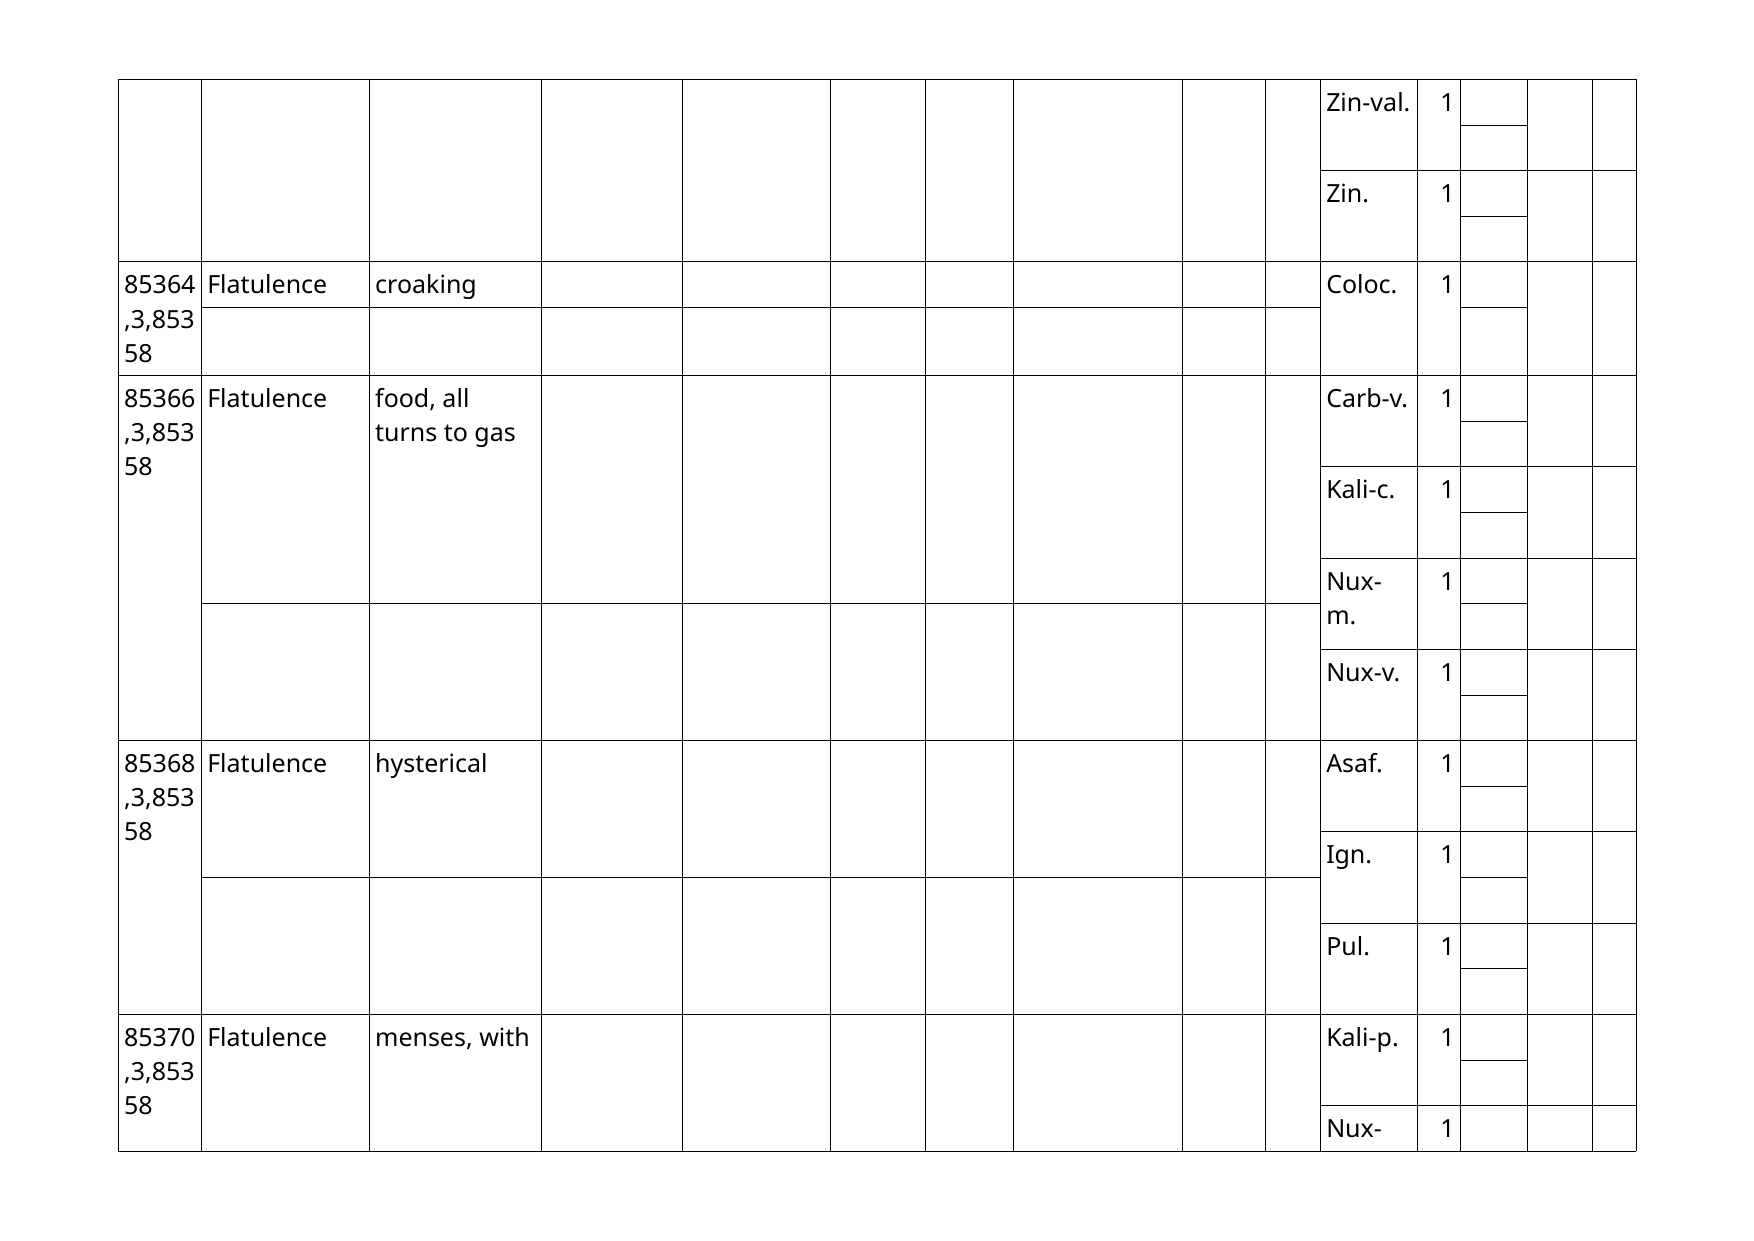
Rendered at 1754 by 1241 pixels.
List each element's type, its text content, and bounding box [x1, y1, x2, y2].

table_cell [1014, 604, 1182, 740]
table_cell [542, 604, 682, 740]
table_cell [1461, 171, 1527, 216]
table_cell [831, 80, 925, 261]
table_cell [1461, 741, 1527, 786]
table_cell [1528, 559, 1592, 649]
table_cell Zin-val. [1321, 80, 1417, 170]
table_cell [542, 308, 682, 375]
table_cell [1266, 308, 1320, 375]
table_cell [370, 80, 541, 261]
table_cell [683, 376, 830, 603]
table_cell [1593, 741, 1636, 831]
table_cell [1593, 832, 1636, 923]
table_cell 1 [1418, 171, 1460, 261]
table_cell [1461, 924, 1527, 968]
table_cell [1266, 1015, 1320, 1151]
table_cell [1461, 217, 1527, 261]
table_cell Zin. [1321, 171, 1417, 261]
table_cell [1266, 80, 1320, 261]
table_cell [1593, 1106, 1636, 1151]
table_cell 85368,3,85358 [119, 741, 201, 1014]
table_cell [926, 741, 1013, 877]
table_cell [1461, 467, 1527, 512]
table_cell [1014, 308, 1182, 375]
table_cell 1 [1418, 650, 1460, 740]
table_cell [1528, 1015, 1592, 1105]
table_cell [1528, 262, 1592, 375]
table_cell [1014, 741, 1182, 877]
table_cell 1 [1418, 262, 1460, 375]
table_cell Flatulence [202, 376, 369, 603]
table_cell [1528, 171, 1592, 261]
table_cell [1461, 696, 1527, 740]
table_cell [1183, 376, 1265, 603]
table_cell [542, 262, 682, 307]
table_cell [683, 1015, 830, 1151]
table_cell [1528, 376, 1592, 466]
table_cell [831, 262, 925, 307]
table_cell Flatulence [202, 741, 369, 877]
table_cell [1183, 741, 1265, 877]
table_cell hysterical [370, 741, 541, 877]
table_cell [1461, 878, 1527, 923]
table_cell [1528, 1106, 1592, 1151]
table_cell [1528, 467, 1592, 558]
table_cell [831, 604, 925, 740]
table_cell Nux-m. [1321, 559, 1417, 649]
table_cell [1461, 559, 1527, 603]
table_cell 1 [1418, 1106, 1460, 1151]
table_cell [926, 604, 1013, 740]
table_cell Nux- [1321, 1106, 1417, 1151]
table_cell [831, 376, 925, 603]
table_cell [1461, 262, 1527, 307]
table_cell [1266, 878, 1320, 1014]
table_cell [542, 741, 682, 877]
table_cell [1461, 80, 1527, 124]
table_cell 1 [1418, 559, 1460, 649]
table_cell [1014, 262, 1182, 307]
table_cell [1461, 376, 1527, 421]
table_cell [1014, 878, 1182, 1014]
table_cell 1 [1418, 832, 1460, 923]
table_cell [1461, 1106, 1527, 1151]
table_cell Kali-p. [1321, 1015, 1417, 1105]
table_cell food, all turns to gas [370, 376, 541, 603]
table_cell [1593, 376, 1636, 466]
table_cell [1593, 559, 1636, 649]
table_cell Ign. [1321, 832, 1417, 923]
table_cell 1 [1418, 924, 1460, 1014]
table_cell [1528, 741, 1592, 831]
table_cell [542, 878, 682, 1014]
table_cell [1528, 80, 1592, 170]
table_cell [1461, 1015, 1527, 1059]
table_cell [1266, 741, 1320, 877]
table_cell [1183, 80, 1265, 261]
table_cell Coloc. [1321, 262, 1417, 375]
table_cell [683, 80, 830, 261]
table_cell [202, 308, 369, 375]
table_cell [831, 878, 925, 1014]
table_cell [1593, 80, 1636, 170]
table_cell [683, 262, 830, 307]
table_cell [831, 741, 925, 877]
table_cell [831, 1015, 925, 1151]
table_cell [1461, 832, 1527, 877]
table_cell [1014, 1015, 1182, 1151]
table_cell 1 [1418, 80, 1460, 170]
table_cell [1183, 308, 1265, 375]
table_cell [683, 878, 830, 1014]
table_cell [1528, 650, 1592, 740]
table_cell [1593, 467, 1636, 558]
table_cell [1593, 650, 1636, 740]
table_cell [1461, 126, 1527, 170]
table_cell [542, 1015, 682, 1151]
table_cell [542, 80, 682, 261]
table_cell menses, with [370, 1015, 541, 1151]
table_cell [926, 80, 1013, 261]
table_cell [1183, 878, 1265, 1014]
table_cell Pul. [1321, 924, 1417, 1014]
table_cell [1461, 422, 1527, 466]
table_cell [926, 262, 1013, 307]
table_cell [1461, 308, 1527, 375]
table_cell [1183, 1015, 1265, 1151]
table_cell [831, 308, 925, 375]
table_cell Asaf. [1321, 741, 1417, 831]
table_cell [1266, 376, 1320, 603]
table_cell [926, 878, 1013, 1014]
table_cell [370, 878, 541, 1014]
table_cell [1266, 604, 1320, 740]
table_cell 1 [1418, 467, 1460, 558]
table_cell [1528, 832, 1592, 923]
table_cell [542, 376, 682, 603]
table_cell [1461, 513, 1527, 558]
table_cell [683, 308, 830, 375]
table_cell [683, 604, 830, 740]
table_cell 1 [1418, 376, 1460, 466]
table_cell [1461, 969, 1527, 1014]
table_cell [119, 80, 201, 261]
table_cell [1014, 80, 1182, 261]
table_cell 1 [1418, 1015, 1460, 1105]
table_cell [926, 376, 1013, 603]
table_cell croaking [370, 262, 541, 307]
table_cell 85366,3,85358 [119, 376, 201, 740]
table_cell [1183, 262, 1265, 307]
table_cell [1593, 171, 1636, 261]
table_cell 85364,3,85358 [119, 262, 201, 375]
table_cell Nux-v. [1321, 650, 1417, 740]
table_cell [683, 741, 830, 877]
table_cell [1528, 924, 1592, 1014]
table_cell [370, 604, 541, 740]
table_cell [1461, 604, 1527, 649]
table_cell [370, 308, 541, 375]
table_cell [1014, 376, 1182, 603]
table_cell [1266, 262, 1320, 307]
table_cell [202, 80, 369, 261]
table_cell [202, 878, 369, 1014]
table_cell [1461, 1061, 1527, 1105]
table_cell Kali-c. [1321, 467, 1417, 558]
table_cell [926, 308, 1013, 375]
table_cell [1461, 787, 1527, 831]
table_cell Flatulence [202, 262, 369, 307]
table_cell [1461, 650, 1527, 694]
table_cell [1593, 1015, 1636, 1105]
table_cell [1593, 924, 1636, 1014]
table_cell [1593, 262, 1636, 375]
table_cell Flatulence [202, 1015, 369, 1151]
table_cell [1183, 604, 1265, 740]
table_cell 1 [1418, 741, 1460, 831]
table_cell 85370,3,85358 [119, 1015, 201, 1151]
table_cell [202, 604, 369, 740]
table_cell Carb-v. [1321, 376, 1417, 466]
table_cell [926, 1015, 1013, 1151]
